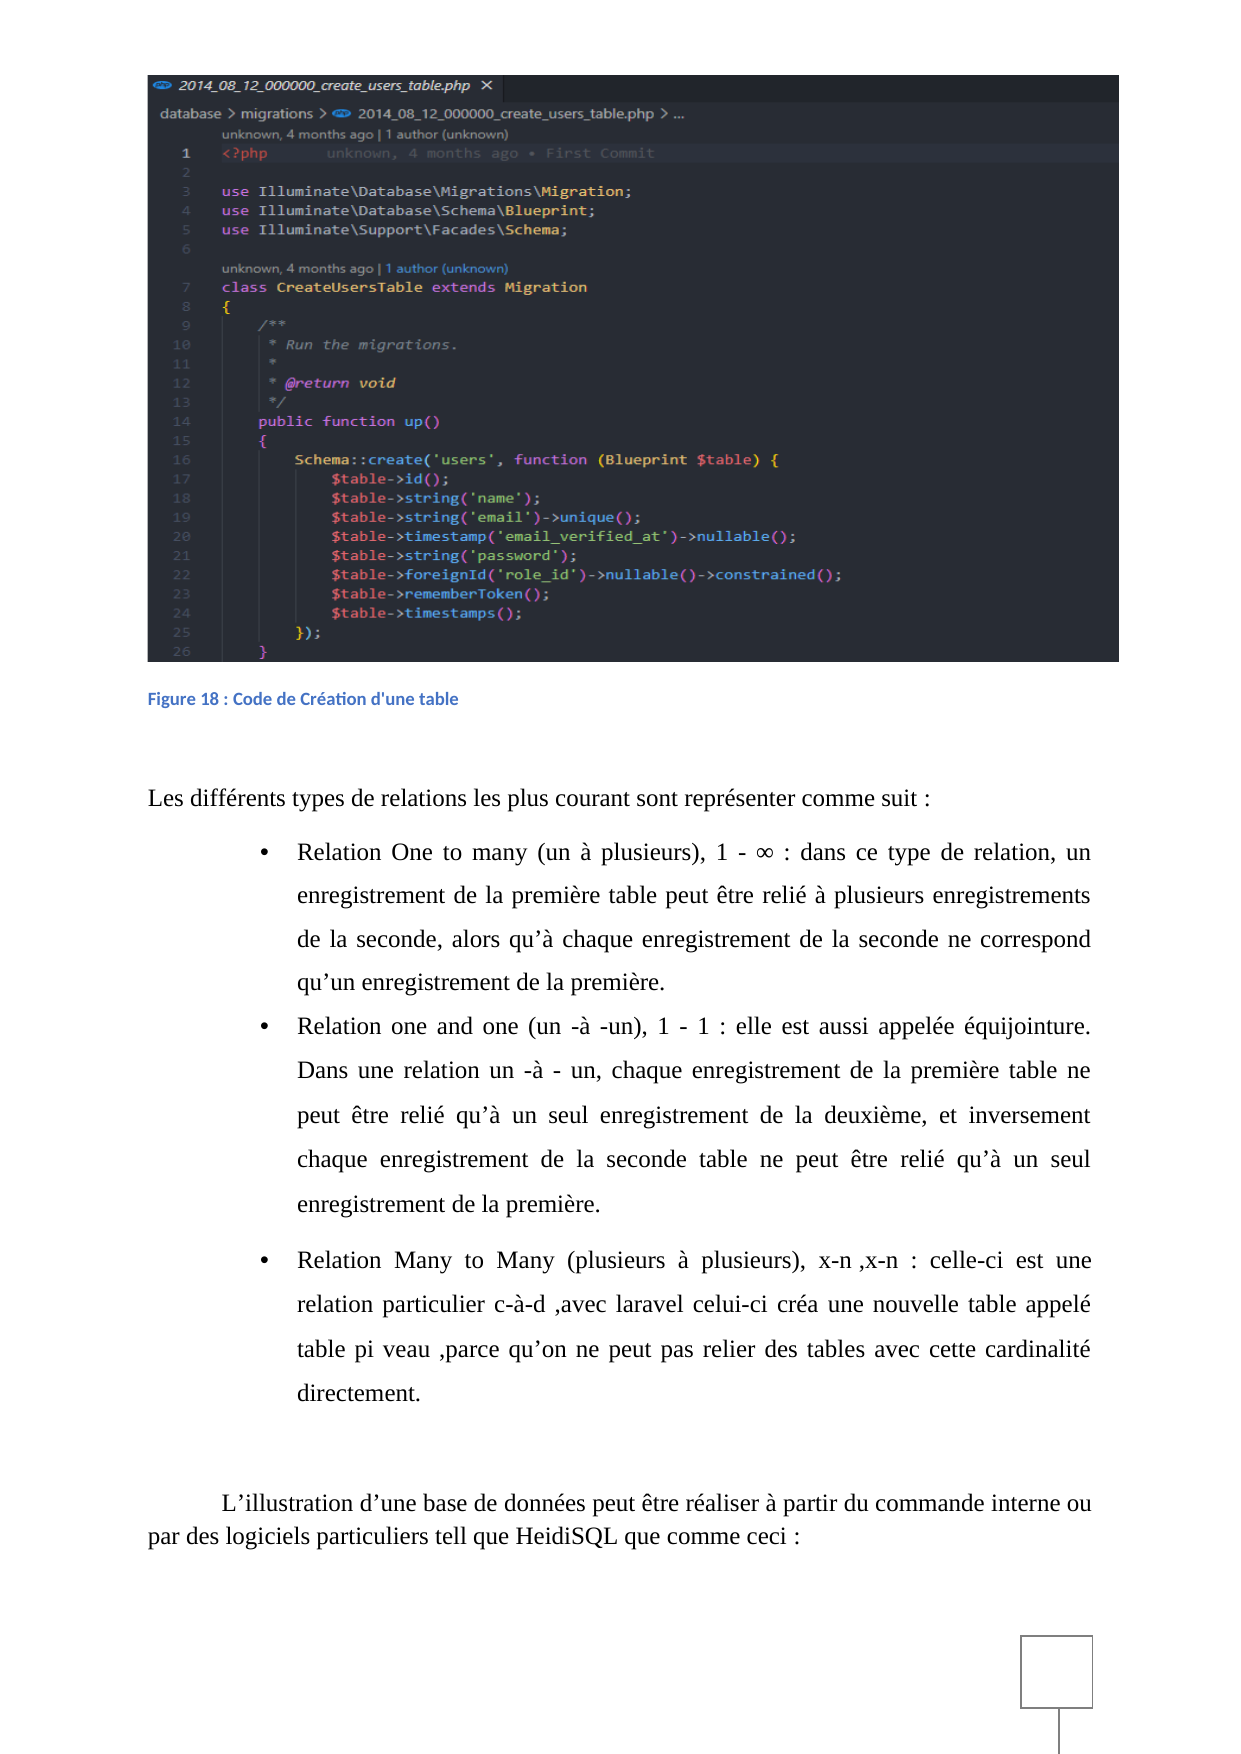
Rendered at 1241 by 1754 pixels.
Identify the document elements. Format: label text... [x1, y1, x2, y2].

list Relation One to many (un à plusieurs), 1 - ∞ : dans ce type de relation, un enregistrement de la première table peut être relié à plusieurs enregistrements de la seconde, alors qu’à chaque enregistrement de la seconde ne correspond qu’un enregistrement de la première. [260, 837, 1092, 996]
text Les différents types de relations les plus courant sont représenter comme suit : [148, 783, 1092, 812]
text Figure 18 : Code de Création d'une table [148, 687, 1093, 709]
text L’illustration d’une base de données peut être réaliser à partir du commande interne ou par des logiciels particuliers tell que HeidiSQL que comme ceci : [148, 1488, 1093, 1550]
list Relation one and one (un -à -un), 1 - 1 : elle est aussi appelée équijointure. Dans une relation un -à - un, chaque enregistrement de la première table ne peut être relié qu’à un seul enregistrement de la deuxième, et inversement chaque enregistrement de la seconde table ne peut être relié qu’à un seul enregistrement de la première. [260, 1011, 1092, 1217]
list Relation Many to Many (plusieurs à plusieurs), x-n ,x-n : celle-ci est une relation particulier c-à-d ,avec laravel celui-ci créa une nouvelle table appelé table pi veau ,parce qu’on ne peut pas relier des tables avec cette cardinalité directement. [260, 1244, 1092, 1407]
